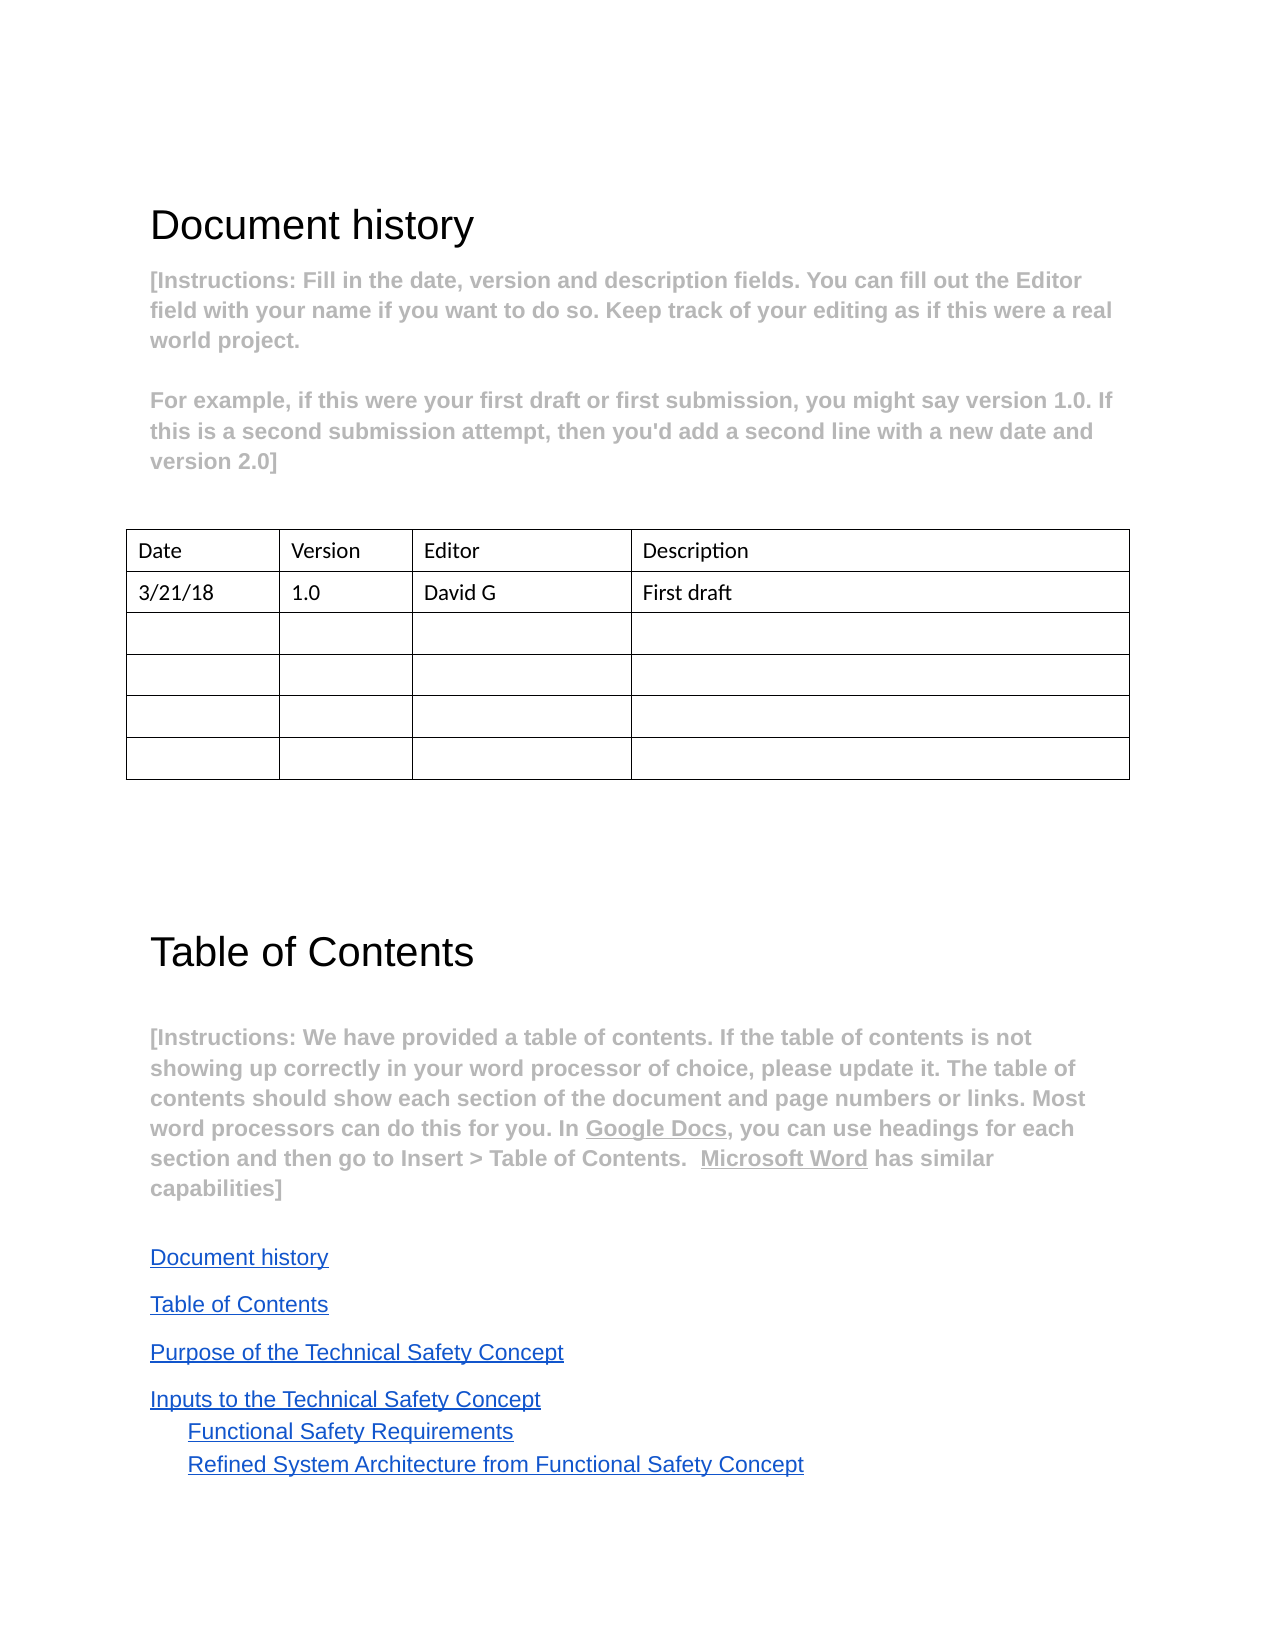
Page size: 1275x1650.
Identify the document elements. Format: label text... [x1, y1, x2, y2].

table_cell [413, 738, 631, 778]
table_cell [632, 613, 1129, 654]
subtitle Document history [150, 200, 1125, 248]
text Functional Safety Requirements [187, 1418, 1125, 1444]
text For example, if this were your first draft or first submission, you might say version 1.0. If this is a second submission attempt, then you'd add a second line with a new date and version 2.0] [150, 387, 1125, 474]
text Inputs to the Technical Safety Concept [150, 1386, 1125, 1412]
table_cell 1.0 [280, 572, 412, 612]
table_cell David G [413, 572, 631, 612]
table_cell [413, 613, 631, 654]
table_cell [127, 655, 279, 695]
table_cell [127, 613, 279, 654]
table_cell [280, 655, 412, 695]
subtitle Table of Contents [150, 927, 1125, 975]
table_header Version [280, 530, 412, 571]
text Purpose of the Technical Safety Concept [150, 1338, 1125, 1365]
table_cell [413, 696, 631, 737]
text [Instructions: We have provided a table of contents. If the table of contents is not showing up correctly in your word processor of choice, please update it. The table of contents should show each section of the document and page numbers or links. Most word processors can do this for you. In Google Docs, you can use headings for each section and then go to Insert > Table of Contents. Microsoft Word has similar capabilities] [150, 1024, 1125, 1202]
table_cell 3/21/18 [127, 572, 279, 612]
table_cell [413, 655, 631, 695]
table_cell [632, 738, 1129, 778]
text Document history [150, 1244, 1125, 1270]
text Refined System Architecture from Functional Safety Concept [187, 1451, 1125, 1477]
table_cell [632, 696, 1129, 737]
table_header Description [632, 530, 1129, 571]
text [Instructions: Fill in the date, version and description fields. You can fill out the Editor field with your name if you want to do so. Keep track of your editing as if this were a real world project. [150, 267, 1125, 353]
table_header Editor [413, 530, 631, 571]
table_header Date [127, 530, 279, 571]
table_cell [127, 696, 279, 737]
table_cell [632, 655, 1129, 695]
table_cell [127, 738, 279, 778]
table_cell [280, 613, 412, 654]
table_cell First draft [632, 572, 1129, 612]
text Table of Contents [150, 1291, 1125, 1318]
table_cell [280, 696, 412, 737]
table_cell [280, 738, 412, 778]
